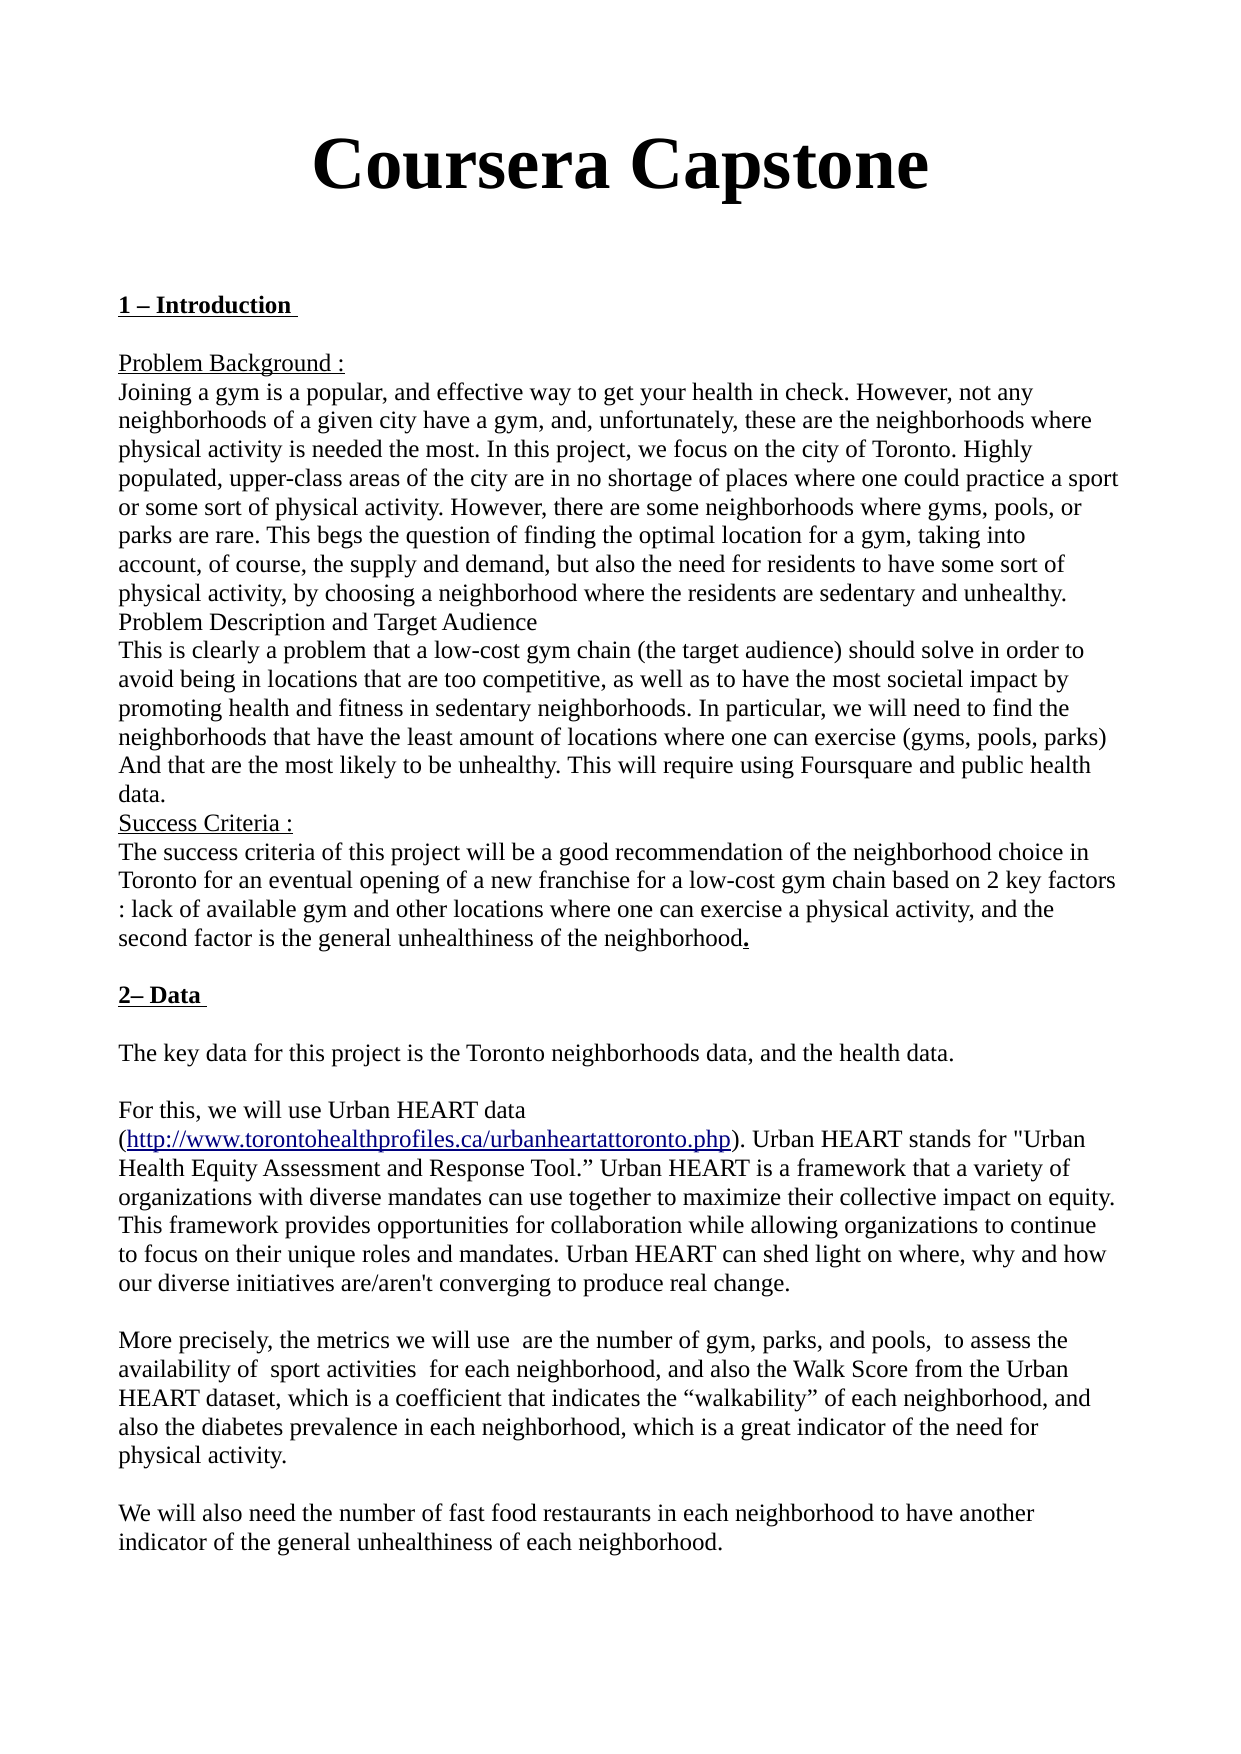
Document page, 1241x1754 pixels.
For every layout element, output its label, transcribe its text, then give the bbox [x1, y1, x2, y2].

text second factor is the general unhealthiness of the neighborhood. [118, 923, 1122, 952]
text or some sort of physical activity. However, there are some neighborhoods where gyms, pools, or [118, 492, 1122, 521]
text The success criteria of this project will be a good recommendation of the neighborhood choice in [118, 837, 1122, 866]
text avoid being in locations that are too competitive, as well as to have the most societal impact by [118, 664, 1122, 693]
text For this, we will use Urban HEART data (http://www.torontohealthprofiles.ca/urbanheartattoronto.php). Urban HEART stands for "Urban Health Equity Assessment and Response Tool.” Urban HEART is a framework that a variety of organizations with diverse mandates can use together to maximize their collective impact on equity. This framework provides opportunities for collaboration while allowing organizations to continue to focus on their unique roles and mandates. Urban HEART can shed light on where, why and how our diverse initiatives are/aren't converging to produce real change. [118, 1096, 1122, 1297]
text Problem Background : [118, 348, 1122, 377]
text promoting health and fitness in sedentary neighborhoods. In particular, we will need to find the [118, 693, 1122, 722]
text physical activity, by choosing a neighborhood where the residents are sedentary and unhealthy. [118, 578, 1122, 607]
text And that are the most likely to be unhealthy. This will require using Foursquare and public health data. [118, 751, 1122, 808]
text This is clearly a problem that a low-cost gym chain (the target audience) should solve in order to [118, 636, 1122, 664]
text Coursera Capstone [118, 118, 1122, 204]
text The key data for this project is the Toronto neighborhoods data, and the health data. [118, 1038, 1122, 1067]
text Toronto for an eventual opening of a new franchise for a low-cost gym chain based on 2 key factors : lack of available gym and other locations where one can exercise a physical activity, and the [118, 866, 1122, 923]
text 2– Data [118, 981, 1122, 1009]
text Problem Description and Target Audience [118, 607, 1122, 636]
text physical activity is needed the most. In this project, we focus on the city of Toronto. Highly [118, 434, 1122, 463]
text neighborhoods that have the least amount of locations where one can exercise (gyms, pools, parks) [118, 722, 1122, 751]
text Success Criteria : [118, 808, 1122, 837]
text parks are rare. This begs the question of finding the optimal location for a gym, taking into [118, 521, 1122, 549]
text populated, upper-class areas of the city are in no shortage of places where one could practice a sport [118, 463, 1122, 492]
text We will also need the number of fast food restaurants in each neighborhood to have another indicator of the general unhealthiness of each neighborhood. [118, 1498, 1122, 1556]
text 1 – Introduction [118, 291, 1122, 319]
text Joining a gym is a popular, and effective way to get your health in check. However, not any [118, 377, 1122, 406]
text neighborhoods of a given city have a gym, and, unfortunately, these are the neighborhoods where [118, 406, 1122, 434]
text account, of course, the supply and demand, but also the need for residents to have some sort of [118, 549, 1122, 578]
text More precisely, the metrics we will use are the number of gym, parks, and pools, to assess the availability of sport activities for each neighborhood, and also the Walk Score from the Urban HEART dataset, which is a coefficient that indicates the “walkability” of each neighborhood, and also the diabetes prevalence in each neighborhood, which is a great indicator of the need for physical activity. [118, 1326, 1122, 1469]
